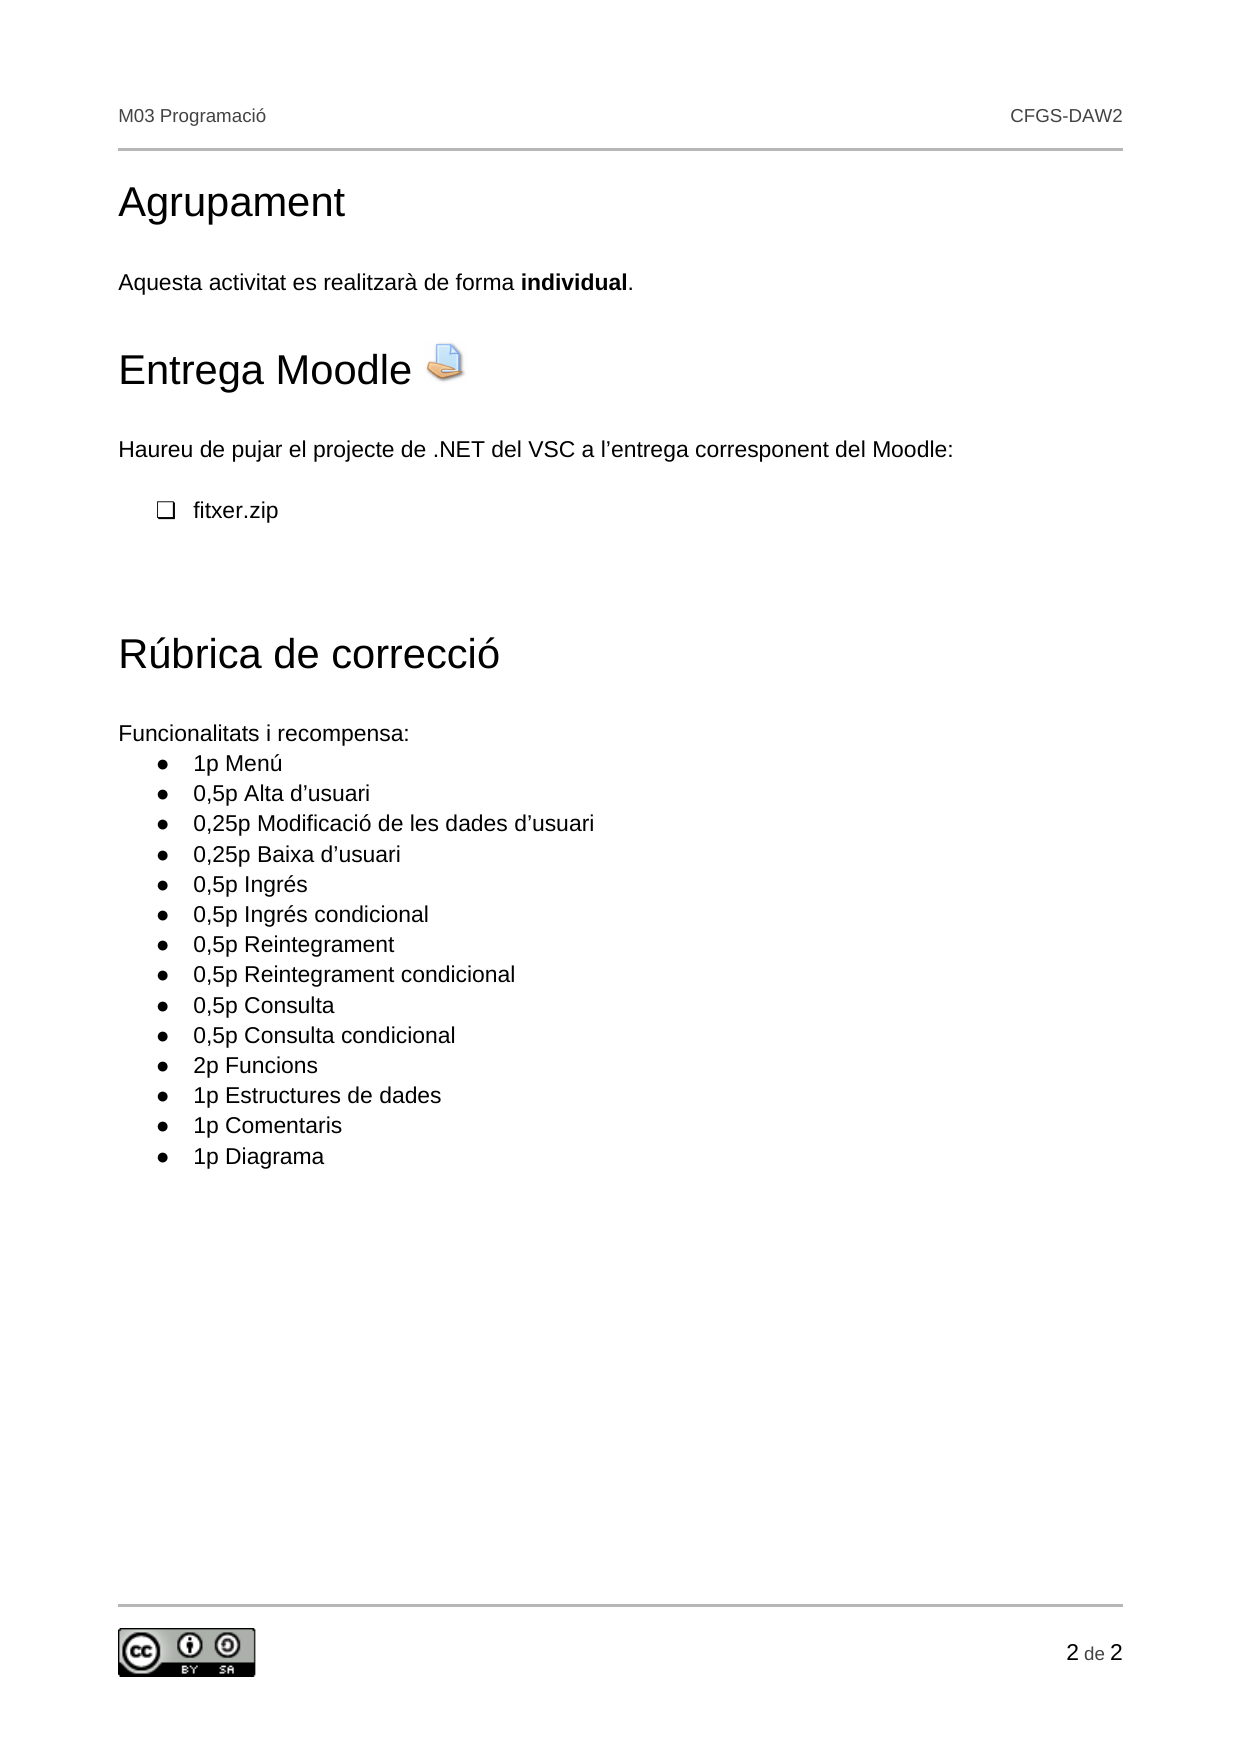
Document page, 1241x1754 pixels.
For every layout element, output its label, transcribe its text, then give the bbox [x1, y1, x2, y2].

list 0,5p Ingrés condicional [156, 901, 1122, 927]
list fitxer.zip [156, 497, 1122, 523]
list 0,5p Reintegrament [156, 931, 1122, 957]
text Funcionalitats i recompensa: [118, 720, 1122, 746]
list 0,5p Consulta [156, 992, 1122, 1018]
list 1p Comentaris [156, 1112, 1122, 1139]
picture [423, 340, 469, 385]
text Haureu de pujar el projecte de .NET del VSC a l’entrega corresponent del Moodle: [118, 436, 1122, 463]
subtitle Agrupament [118, 178, 1122, 226]
list 0,25p Modificació de les dades d’usuari [156, 810, 1122, 837]
subtitle Entrega Moodle [118, 340, 1122, 394]
subtitle Rúbrica de correcció [118, 629, 1122, 677]
text Aquesta activitat es realitzarà de forma individual. [118, 268, 1122, 295]
list 1p Diagrama [156, 1143, 1122, 1169]
picture [118, 1628, 256, 1677]
list 0,5p Ingrés [156, 871, 1122, 897]
list 1p Menú [156, 750, 1122, 776]
list 0,5p Alta d’usuari [156, 780, 1122, 806]
list 0,5p Reintegrament condicional [156, 961, 1122, 988]
list 0,25p Baixa d’usuari [156, 841, 1122, 867]
list 2p Funcions [156, 1052, 1122, 1078]
list 0,5p Consulta condicional [156, 1022, 1122, 1048]
list 1p Estructures de dades [156, 1082, 1122, 1108]
